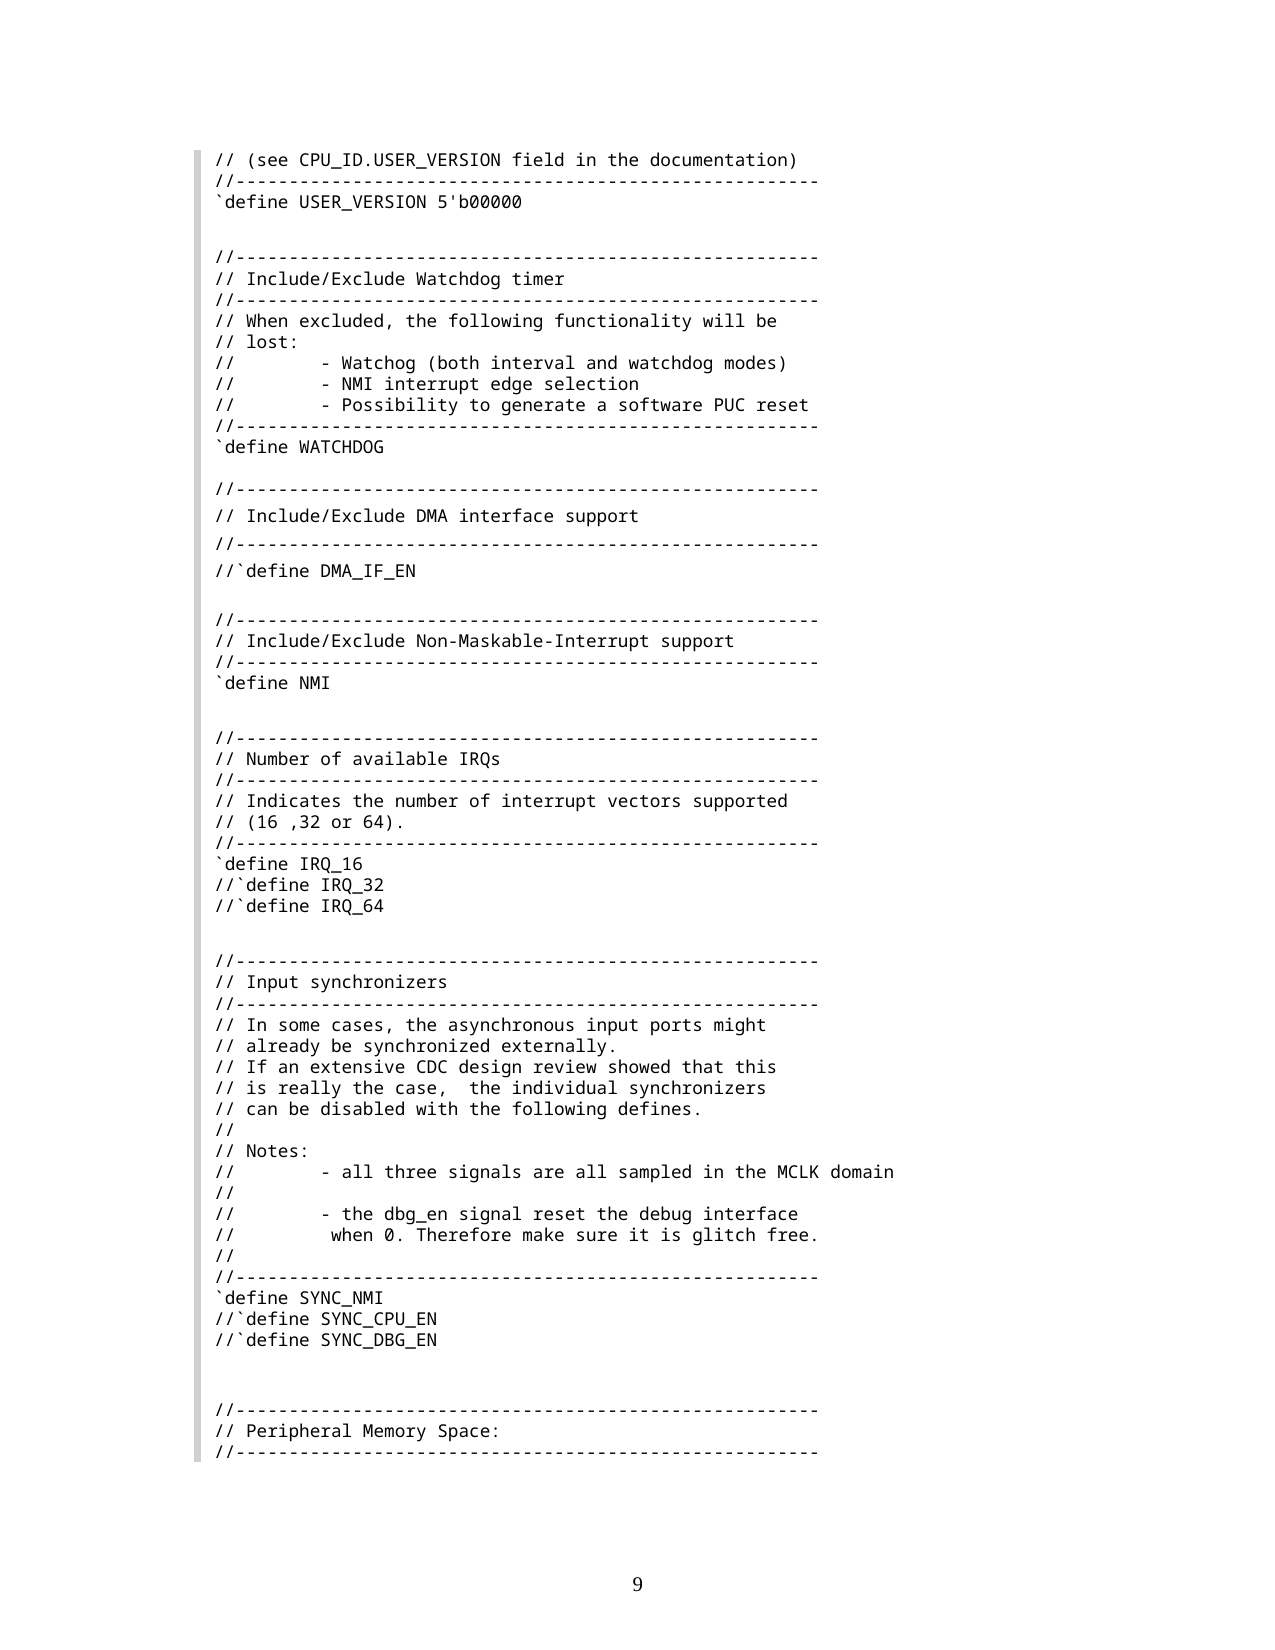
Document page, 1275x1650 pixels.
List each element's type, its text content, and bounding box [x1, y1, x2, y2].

table_header // (see CPU_ID.USER_VERSION field in the documentation) //------------------------------------------------------- `define USER_VERSION 5'b00000 //------------------------------------------------------- // Include/Exclude Watchdog timer //------------------------------------------------------- // When excluded, the following functionality will be // lost: // - Watchog (both interval and watchdog modes) // - NMI interrupt edge selection // - Possibility to generate a software PUC reset //------------------------------------------------------- `define WATCHDOG //------------------------------------------------------- // Include/Exclude DMA interface support //------------------------------------------------------- //`define DMA_IF_EN //------------------------------------------------------- // Include/Exclude Non-Maskable-Interrupt support //------------------------------------------------------- `define NMI //------------------------------------------------------- // Number of available IRQs //------------------------------------------------------- // Indicates the number of interrupt vectors supported // (16 ,32 or 64). //------------------------------------------------------- `define IRQ_16 //`define IRQ_32 //`define IRQ_64 //------------------------------------------------------- // Input synchronizers //------------------------------------------------------- // In some cases, the asynchronous input ports might // already be synchronized externally. // If an extensive CDC design review showed that this // is really the case, the individual synchronizers // can be disabled with the following defines. // // Notes: // - all three signals are all sampled in the MCLK domain // // - the dbg_en signal reset the debug interface // when 0. Therefore make sure it is glitch free. // //------------------------------------------------------- `define SYNC_NMI //`define SYNC_CPU_EN //`define SYNC_DBG_EN //------------------------------------------------------- // Peripheral Memory Space: //------------------------------------------------------- [214, 150, 1275, 1462]
table_header [194, 150, 201, 1462]
table_header [187, 150, 194, 1462]
table_header [201, 150, 214, 1462]
